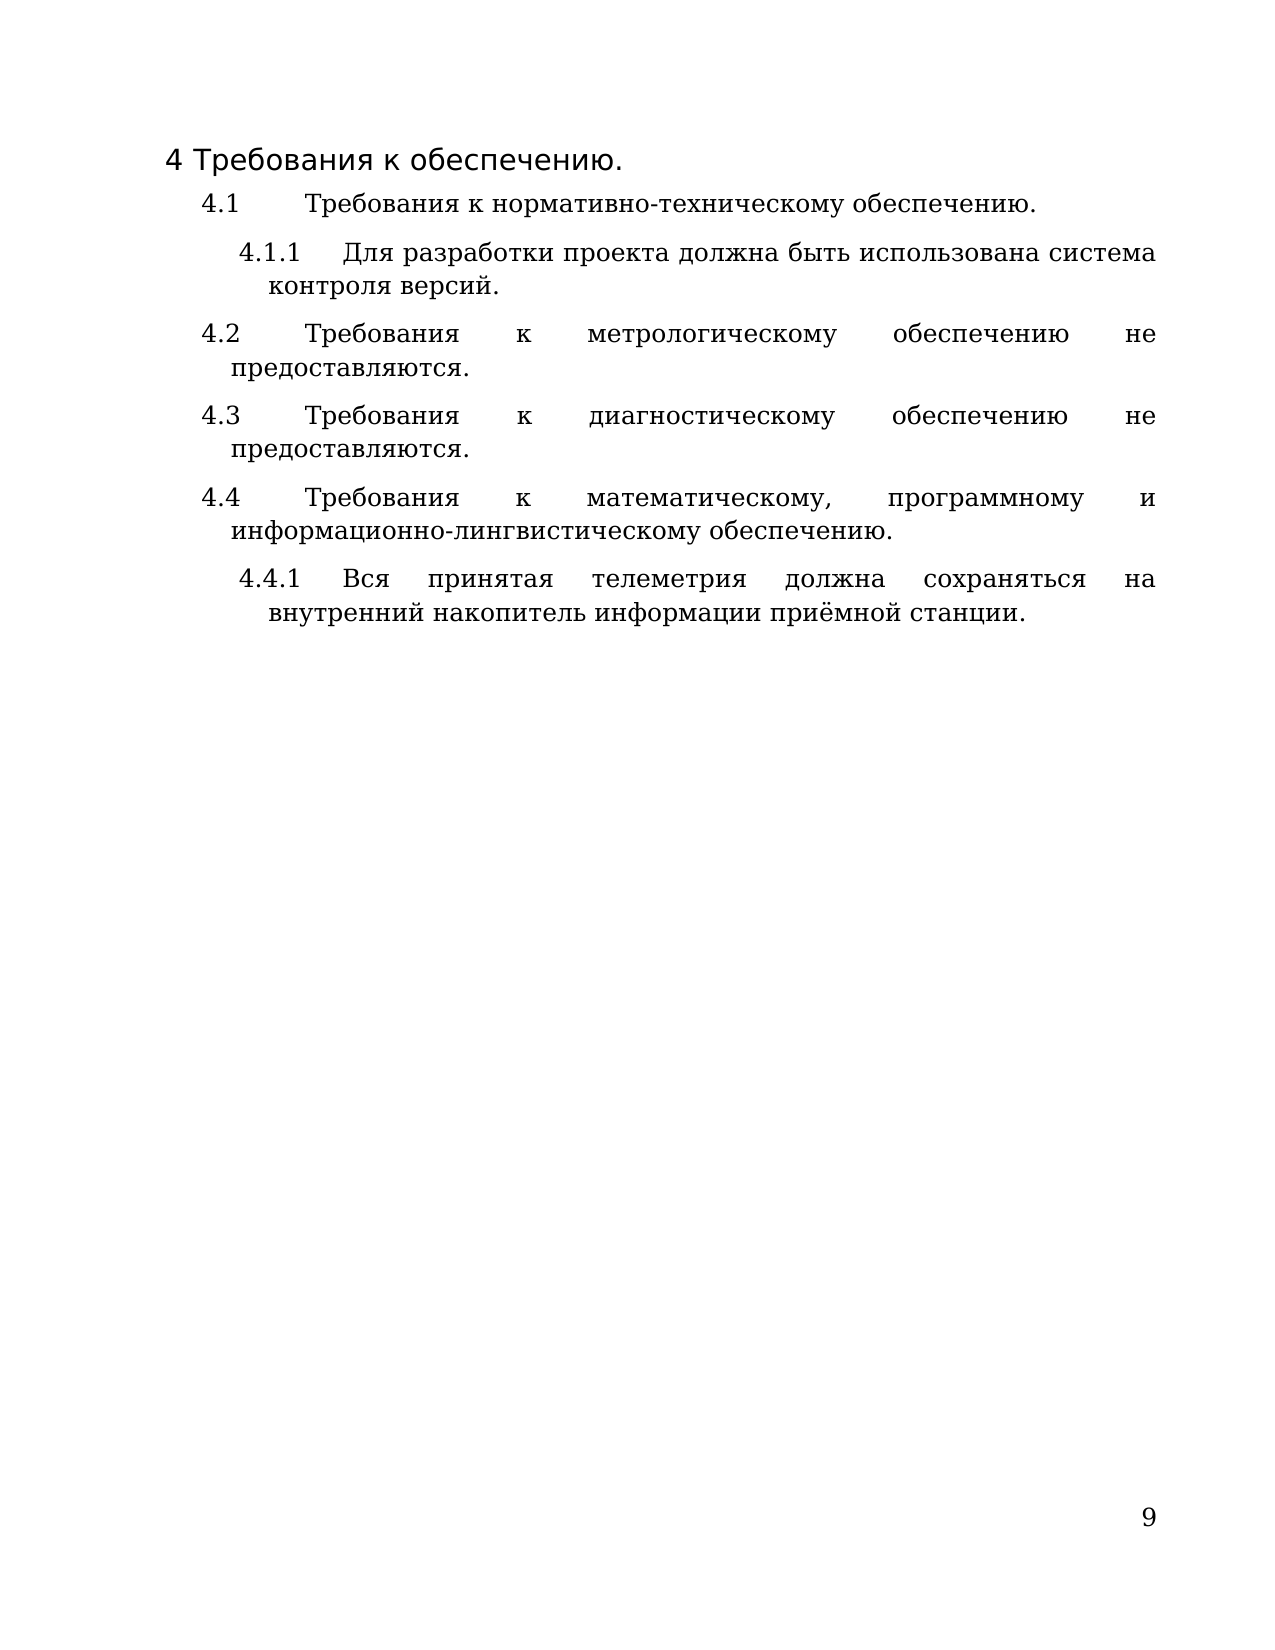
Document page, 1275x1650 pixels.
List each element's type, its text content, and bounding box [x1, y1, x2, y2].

list Требования к диагностическому обеспечению не предоставляются. [193, 401, 1157, 464]
subtitle Требования к обеспечению. [156, 143, 1157, 177]
list Требования к метрологическому обеспечению не предоставляются. [193, 319, 1157, 382]
list Требования к математическому, программному и информационно-лингвистическому обеспечению. [193, 483, 1157, 545]
list Для разработки проекта должна быть использована система контроля версий. [231, 238, 1157, 300]
list Требования к нормативно-техническому обеспечению. [193, 189, 1157, 219]
list Вся принятая телеметрия должна сохраняться на внутренний накопитель информации приёмной станции. [231, 564, 1157, 627]
